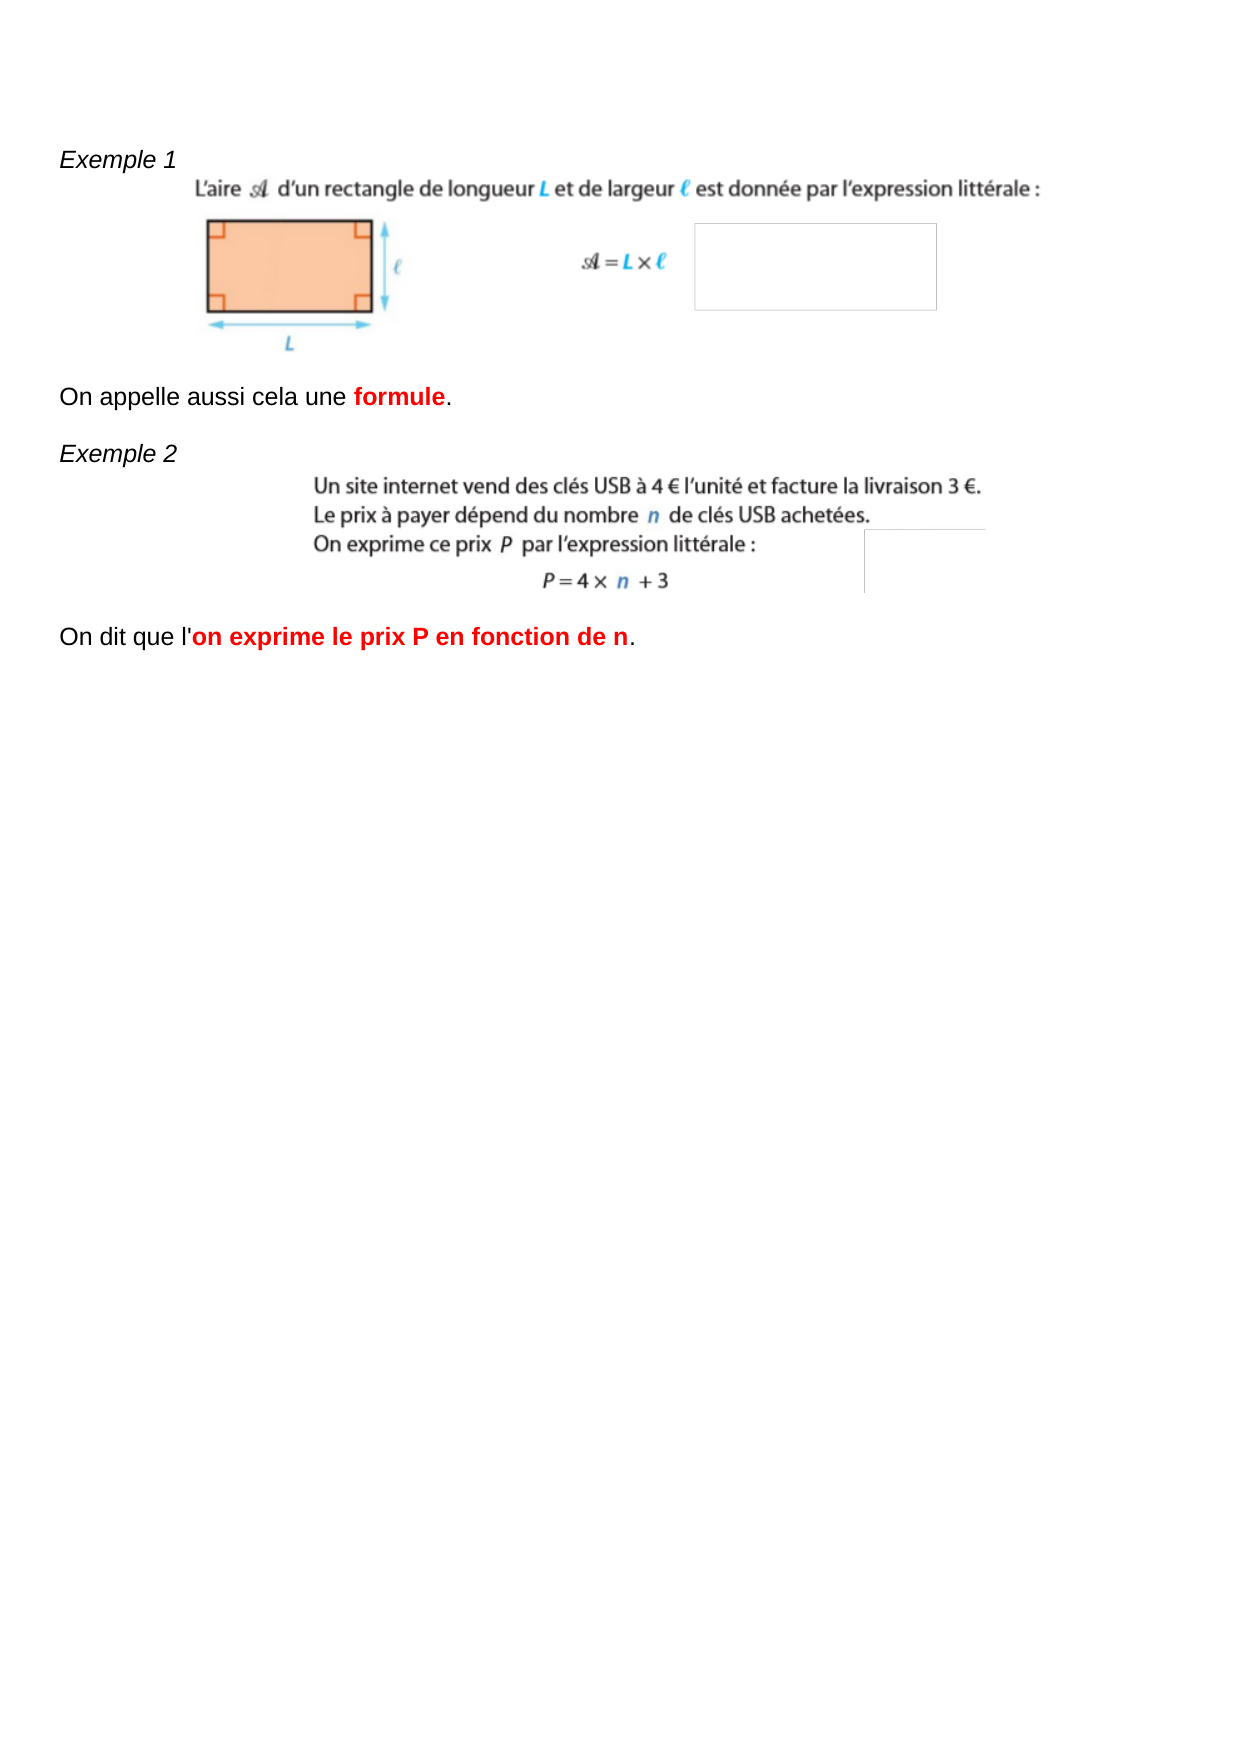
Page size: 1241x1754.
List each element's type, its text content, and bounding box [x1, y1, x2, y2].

picture [192, 174, 1048, 353]
text Exemple 1 [59, 145, 1181, 174]
picture [312, 472, 986, 593]
text On appelle aussi cela une formule. Exemple 2 On dit que l'on exprime le prix P en fonction de n. [59, 174, 1181, 650]
